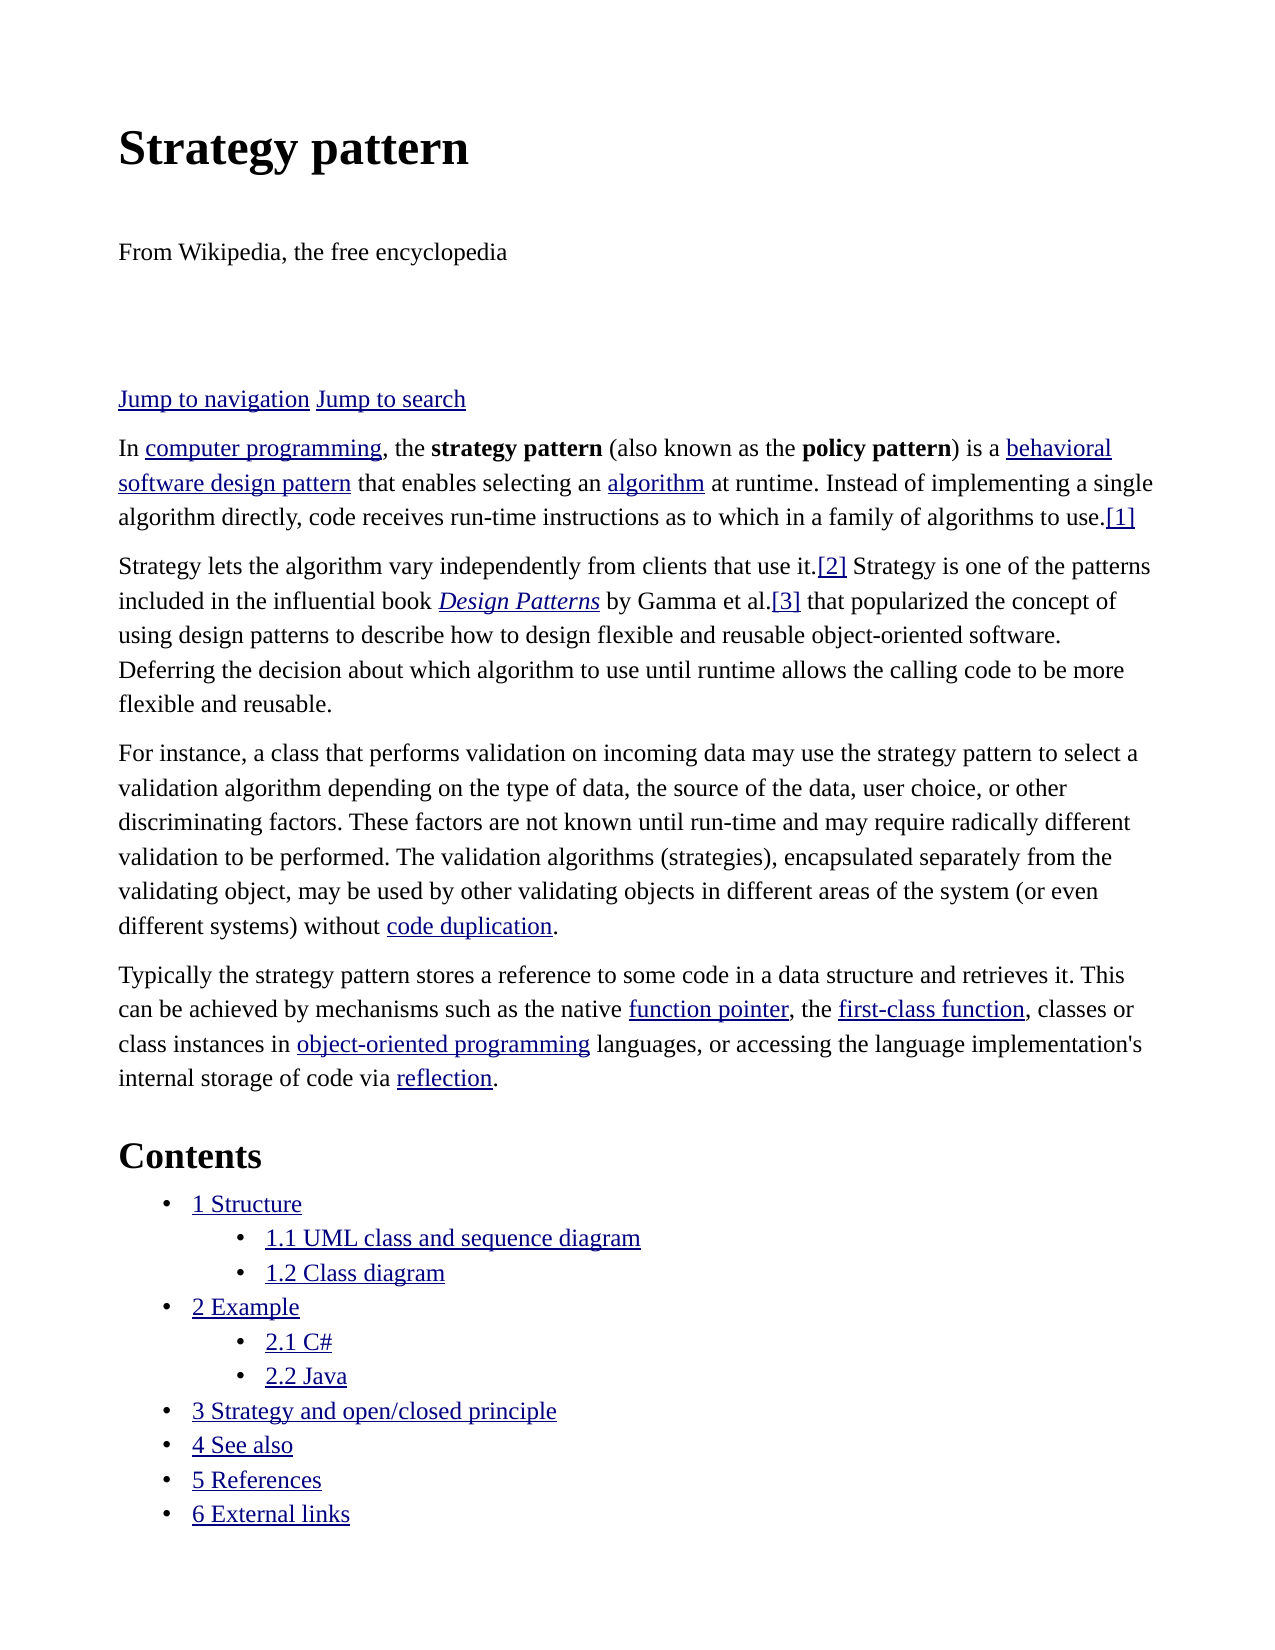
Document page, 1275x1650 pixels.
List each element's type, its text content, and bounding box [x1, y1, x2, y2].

list 3 Strategy and open/closed principle [162, 1396, 1157, 1424]
list 1.1 UML class and sequence diagram [236, 1223, 1157, 1252]
text Typically the strategy pattern stores a reference to some code in a data structure and retrieves it. This can be achieved by mechanisms such as the native function pointer, the first-class function, classes or class instances in object-oriented programming languages, or accessing the language implementation's internal storage of code via reflection. [118, 960, 1157, 1092]
list 5 References [162, 1465, 1157, 1493]
text In computer programming, the strategy pattern (also known as the policy pattern) is a behavioral software design pattern that enables selecting an algorithm at runtime. Instead of implementing a single algorithm directly, code receives run-time instructions as to which in a family of algorithms to use.[1] [118, 433, 1157, 531]
list 2 Example [162, 1292, 1157, 1321]
list 1.2 Class diagram [236, 1258, 1157, 1287]
list 2.1 C# [236, 1327, 1157, 1356]
text Strategy lets the algorithm vary independently from clients that use it.[2] Strategy is one of the patterns included in the influential book Design Patterns by Gamma et al.[3] that popularized the concept of using design patterns to describe how to design flexible and reusable object-oriented software. Deferring the decision about which algorithm to use until runtime allows the calling code to be more flexible and reusable. [118, 551, 1157, 718]
list 6 External links [162, 1499, 1157, 1528]
text Jump to navigation Jump to search [118, 384, 1157, 413]
list 2.2 Java [236, 1361, 1157, 1390]
list 1 Structure [162, 1189, 1157, 1218]
subtitle Contents [118, 1133, 1157, 1176]
subtitle Strategy pattern [118, 118, 1157, 176]
text For instance, a class that performs validation on incoming data may use the strategy pattern to select a validation algorithm depending on the type of data, the source of the data, user choice, or other discriminating factors. These factors are not known until run-time and may require radically different validation to be performed. The validation algorithms (strategies), encapsulated separately from the validating object, may be used by other validating objects in different areas of the system (or even different systems) without code duplication. [118, 738, 1157, 939]
list 4 See also [162, 1430, 1157, 1459]
text From Wikipedia, the free encyclopedia [118, 237, 1157, 266]
